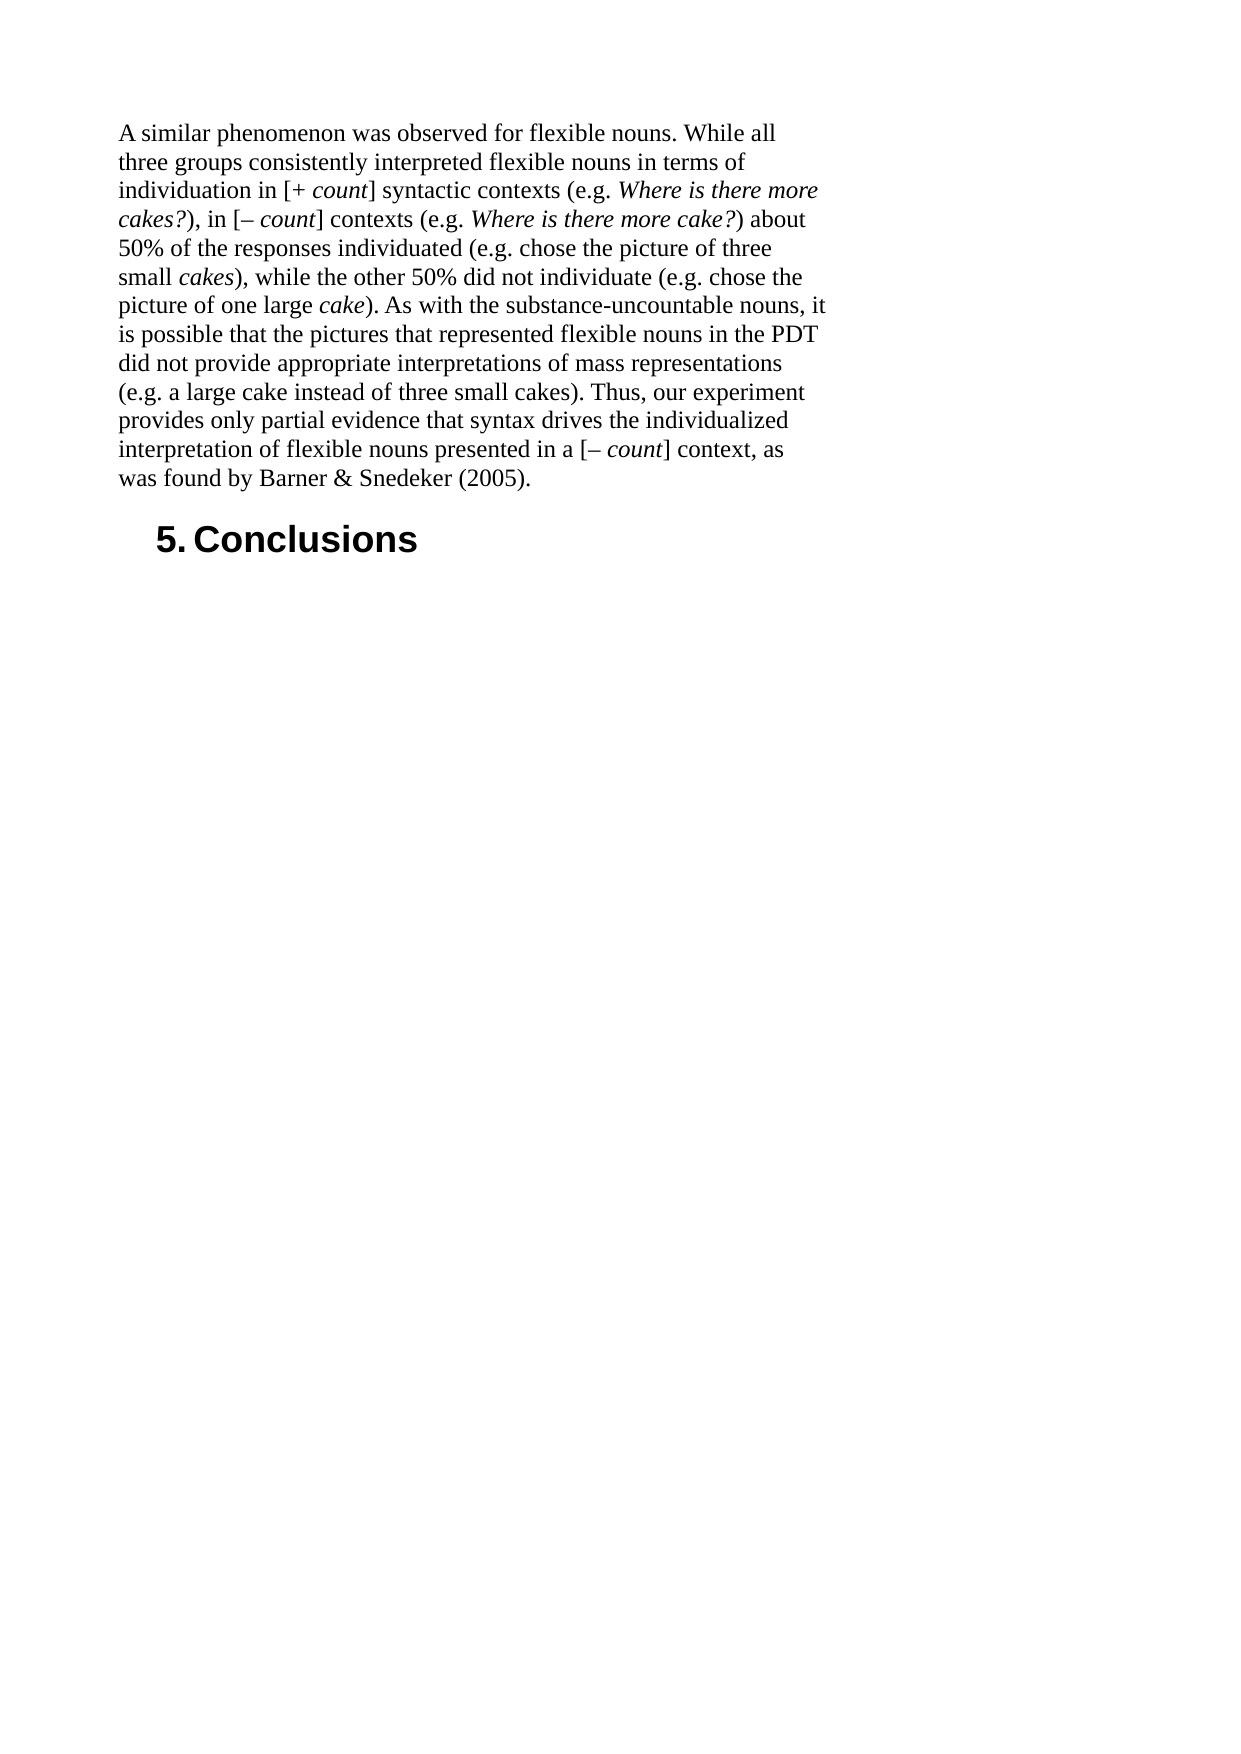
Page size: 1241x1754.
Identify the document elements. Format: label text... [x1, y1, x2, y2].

list Conclusions [156, 517, 827, 560]
text A similar phenomenon was observed for flexible nouns. While all three groups consistently interpreted flexible nouns in terms of individuation in [+ count] syntactic contexts (e.g. Where is there more cakes?), in [– count] contexts (e.g. Where is there more cake?) about 50% of the responses individuated (e.g. chose the picture of three small cakes), while the other 50% did not individuate (e.g. chose the picture of one large cake). As with the substance-uncountable nouns, it is possible that the pictures that represented flexible nouns in the PDT did not provide appropriate interpretations of mass representations (e.g. a large cake instead of three small cakes). Thus, our experiment provides only partial evidence that syntax drives the individualized interpretation of flexible nouns presented in a [– count] context, as was found by Barner & Snedeker (2005). [118, 118, 827, 492]
